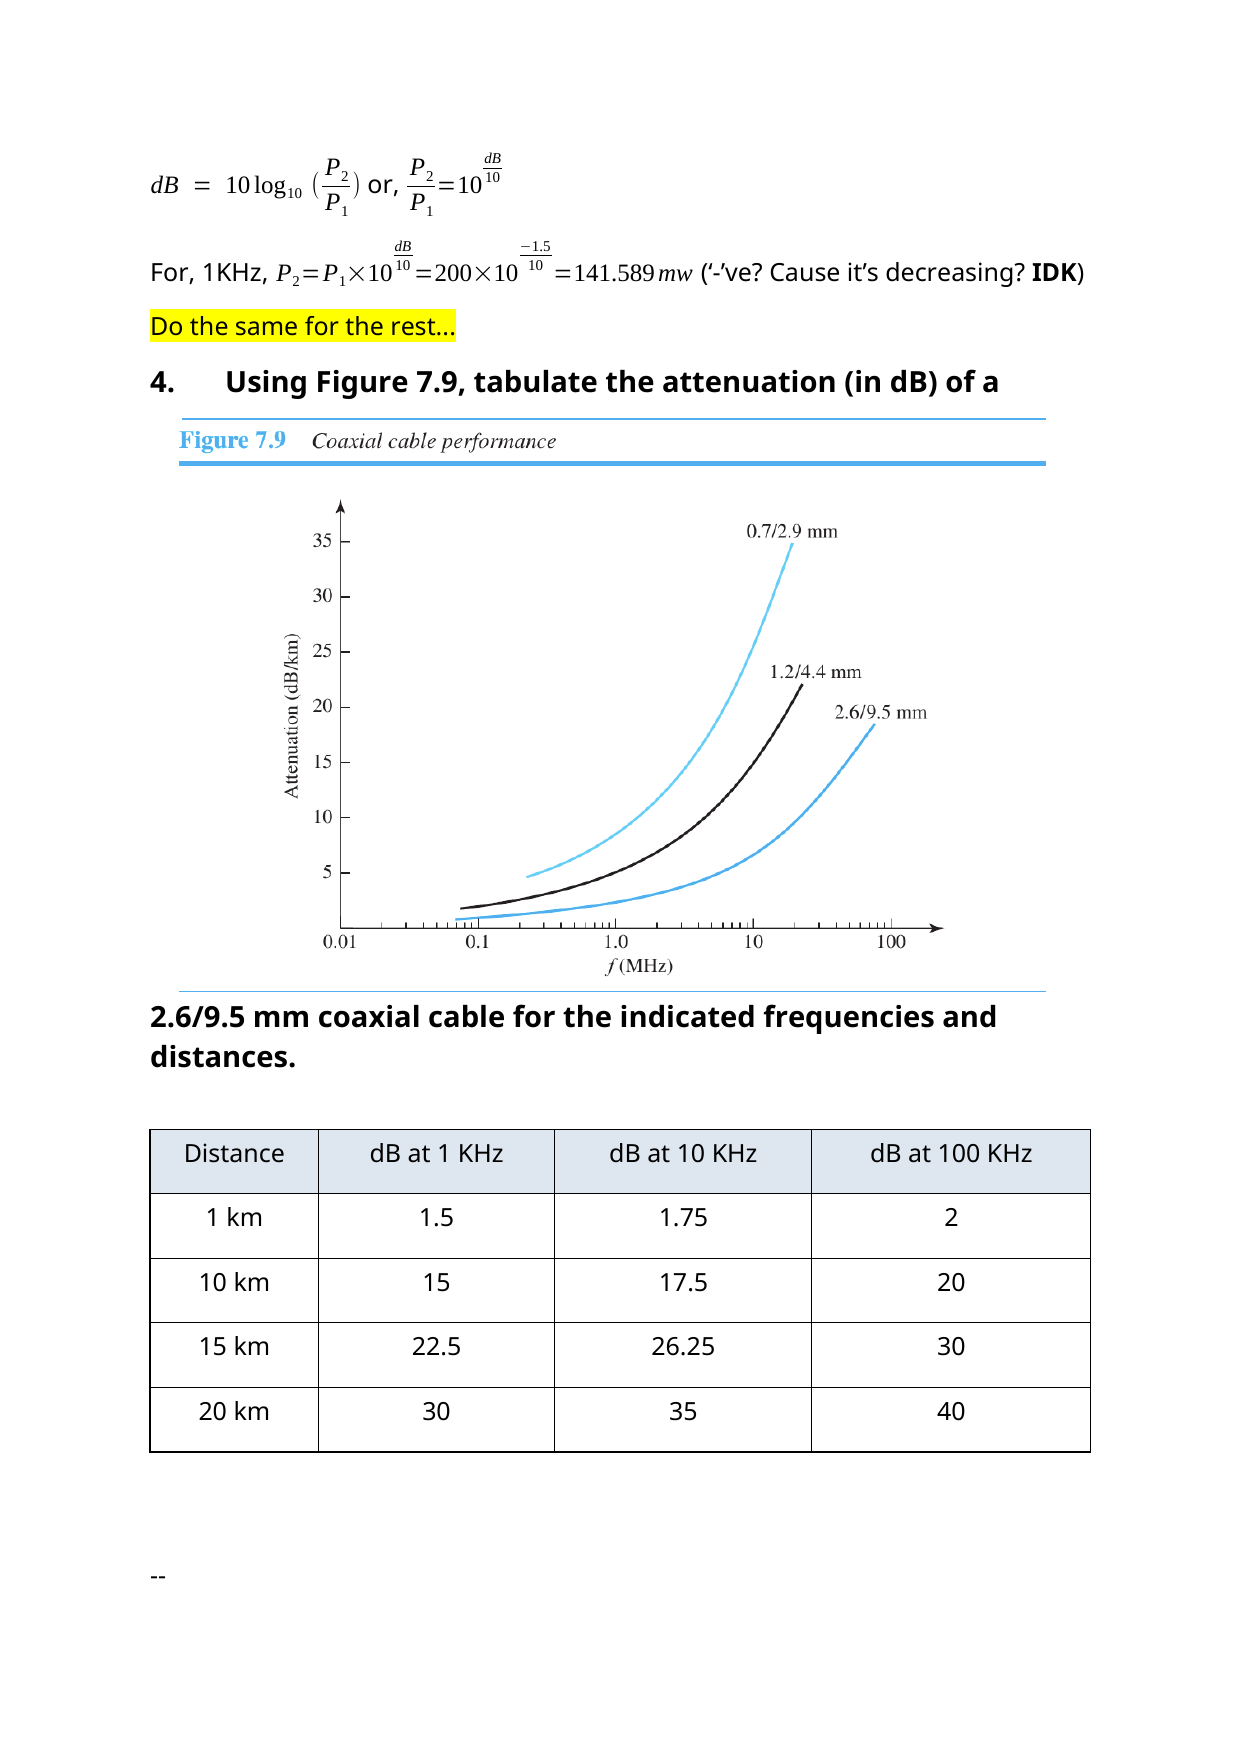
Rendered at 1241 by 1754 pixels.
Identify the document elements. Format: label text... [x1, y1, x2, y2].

text For, 1KHz, (‘-’ve? Cause it’s decreasing? IDK) [150, 238, 1091, 290]
table_header dB at 10 KHz [555, 1130, 811, 1193]
table_cell 1 km [151, 1194, 318, 1258]
table_cell 35 [555, 1388, 811, 1451]
table_header Distance [151, 1130, 318, 1193]
table_cell 26.25 [555, 1323, 811, 1387]
text Do the same for the rest... [150, 308, 1091, 342]
text -- [150, 1557, 1091, 1591]
table_cell 20 [812, 1259, 1090, 1322]
table_cell 22.5 [319, 1323, 554, 1387]
text or, [150, 150, 1091, 219]
table_cell 17.5 [555, 1259, 811, 1322]
subtitle Using Figure 7.9, tabulate the attenuation (in dB) of a [150, 361, 1091, 408]
table_cell 1.75 [555, 1194, 811, 1258]
table_header dB at 100 KHz [812, 1130, 1090, 1193]
table_cell 15 km [151, 1323, 318, 1387]
table_header dB at 1 KHz [319, 1130, 554, 1193]
picture [150, 408, 1091, 997]
table_cell 40 [812, 1388, 1090, 1451]
table_cell 10 km [151, 1259, 318, 1322]
table_cell 1.5 [319, 1194, 554, 1258]
table_cell 30 [319, 1388, 554, 1451]
table_cell 2 [812, 1194, 1090, 1258]
table_cell 20 km [151, 1388, 318, 1451]
subtitle 2.6/9.5 mm coaxial cable for the indicated frequencies and distances. [150, 997, 1091, 1076]
table_cell 15 [319, 1259, 554, 1322]
table_cell 30 [812, 1323, 1090, 1387]
